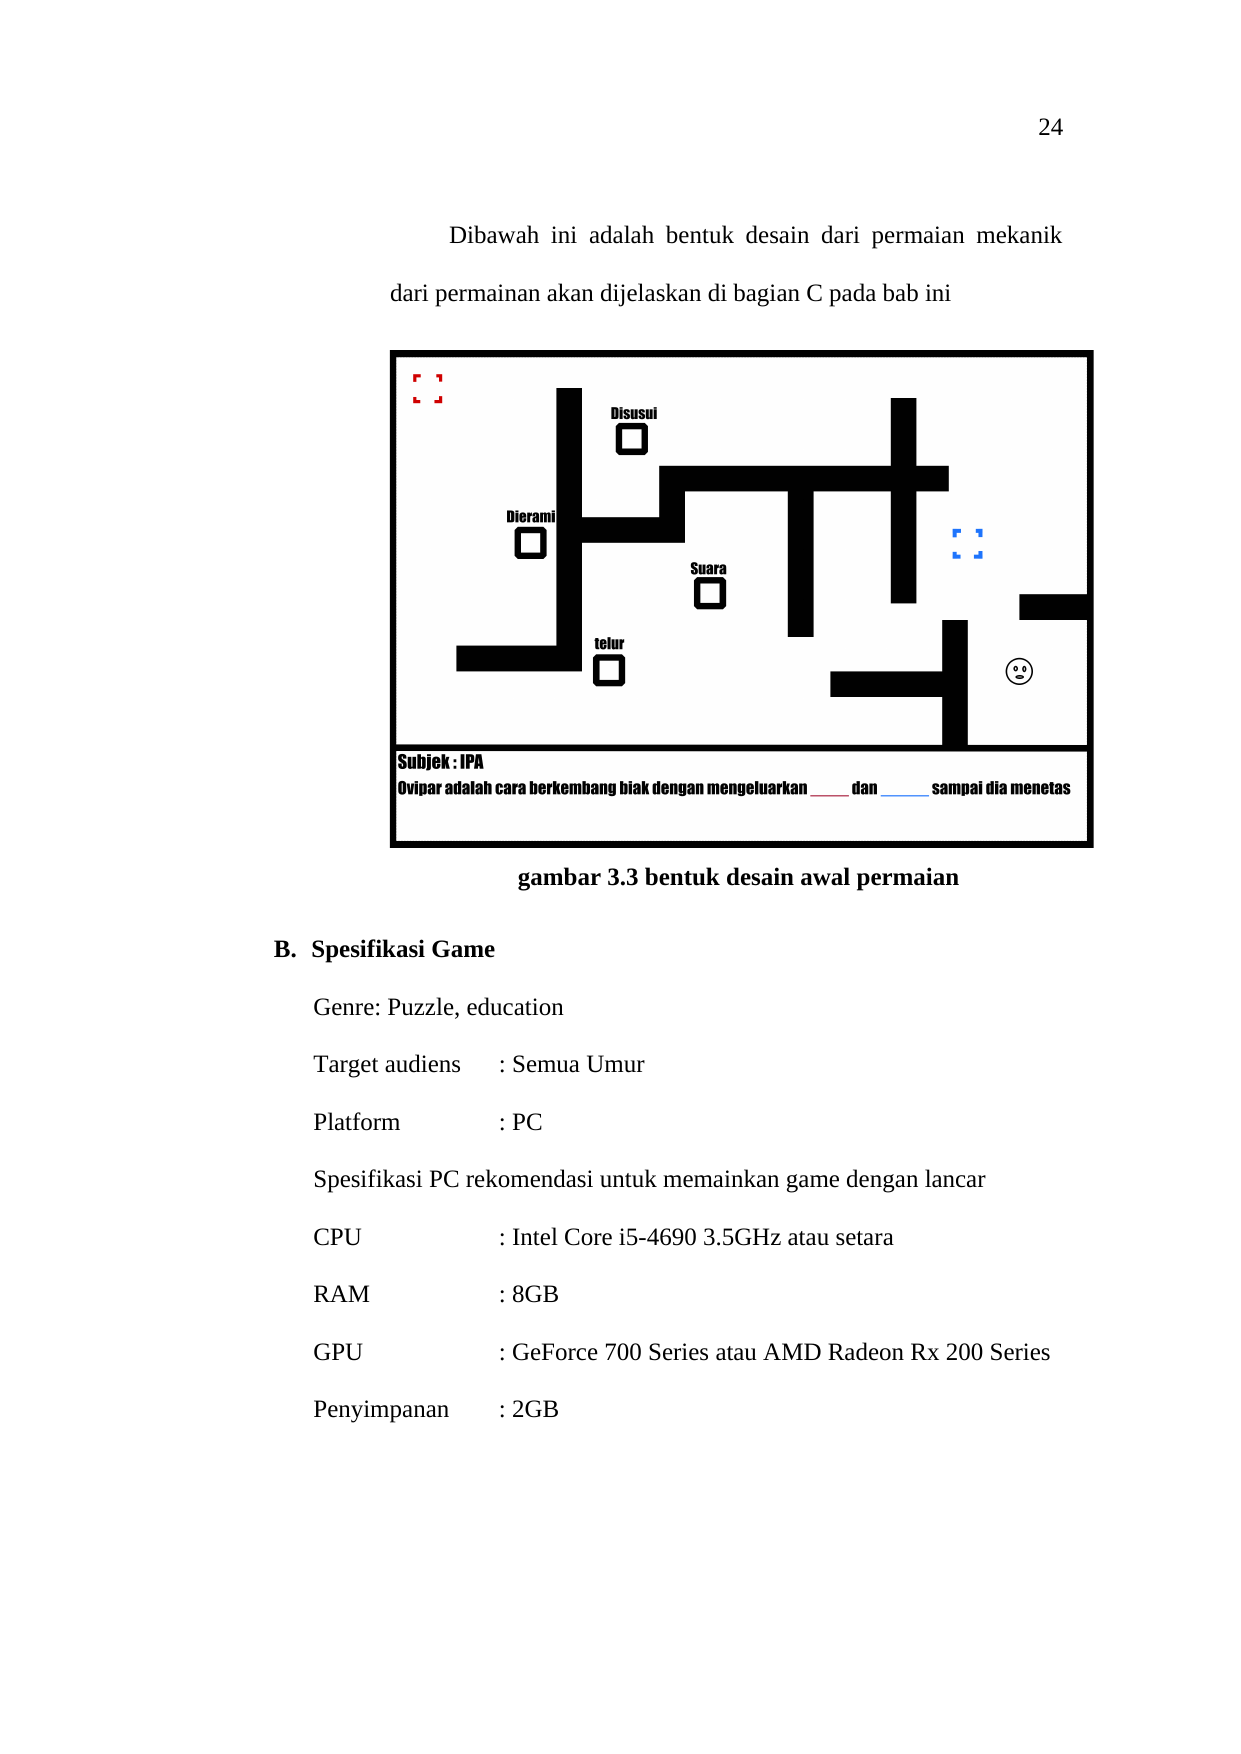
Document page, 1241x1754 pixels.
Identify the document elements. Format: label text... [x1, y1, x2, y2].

text gambar 3.3 bentuk desain awal permaian [390, 862, 1063, 891]
text CPU : Intel Core i5-4690 3.5GHz atau setara [313, 1222, 1063, 1251]
text Platform : PC [313, 1107, 1063, 1136]
text Penyimpanan : 2GB [313, 1394, 1063, 1423]
list Spesifikasi Game [274, 934, 1063, 963]
text Target audiens : Semua Umur [313, 1049, 1063, 1078]
text Dibawah ini adalah bentuk desain dari permaian mekanik dari permainan akan dijelaskan di bagian C pada bab ini [390, 221, 1063, 307]
text GPU : GeForce 700 Series atau AMD Radeon Rx 200 Series [313, 1337, 1063, 1366]
text Spesifikasi PC rekomendasi untuk memainkan game dengan lancar [313, 1164, 1063, 1193]
text Genre: Puzzle, education [313, 992, 1063, 1021]
text RAM : 8GB [313, 1279, 1063, 1308]
picture [389, 350, 1094, 848]
